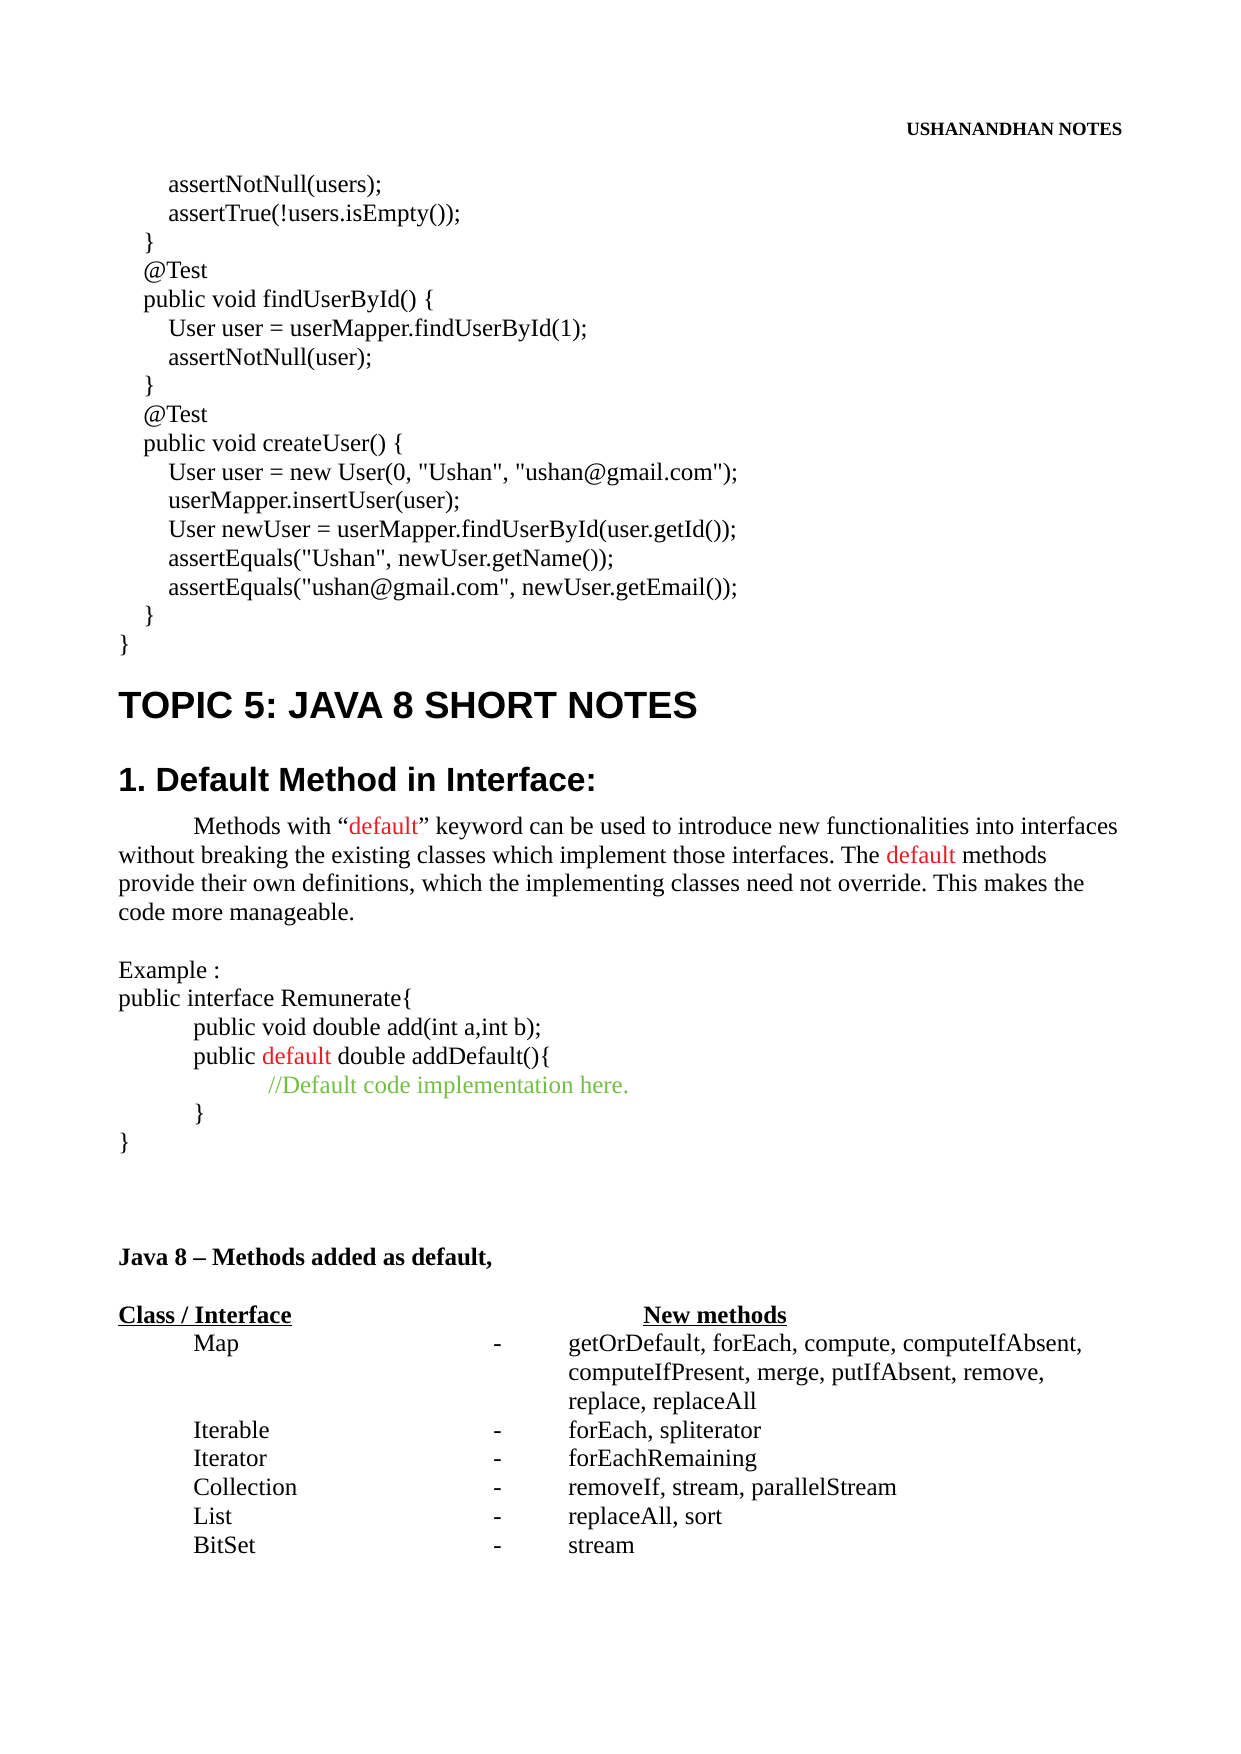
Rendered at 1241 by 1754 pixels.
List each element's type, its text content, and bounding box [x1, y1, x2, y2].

text assertNotNull(user); [118, 342, 1122, 370]
subtitle TOPIC 5: JAVA 8 SHORT NOTES [118, 683, 1122, 727]
text userMapper.insertUser(user); [118, 485, 1122, 514]
text BitSet - stream [118, 1530, 1122, 1558]
text public interface Remunerate{ [118, 983, 1122, 1012]
text assertEquals("ushan@gmail.com", newUser.getEmail()); [118, 572, 1122, 600]
text User newUser = userMapper.findUserById(user.getId()); [118, 514, 1122, 543]
text @Test [118, 399, 1122, 428]
text public void double add(int a,int b); [118, 1012, 1122, 1041]
text Iterator - forEachRemaining [118, 1443, 1122, 1472]
text } [118, 1127, 1122, 1156]
text assertTrue(!users.isEmpty()); [118, 198, 1122, 227]
text List - replaceAll, sort [118, 1501, 1122, 1530]
text Map - getOrDefault, forEach, compute, computeIfAbsent, [118, 1328, 1122, 1357]
text } [118, 1098, 1122, 1127]
text User user = userMapper.findUserById(1); [118, 313, 1122, 342]
text } [118, 227, 1122, 255]
text } [118, 629, 1122, 658]
text public void findUserById() { [118, 284, 1122, 313]
text } [118, 370, 1122, 399]
text Iterable - forEach, spliterator [118, 1415, 1122, 1443]
text Collection - removeIf, stream, parallelStream [118, 1472, 1122, 1501]
text Methods with “default” keyword can be used to introduce new functionalities into interfaces without breaking the existing classes which implement those interfaces. The default methods provide their own definitions, which the implementing classes need not override. This makes the code more manageable. [118, 811, 1122, 926]
text assertEquals("Ushan", newUser.getName()); [118, 543, 1122, 572]
text Java 8 – Methods added as default, [118, 1242, 1122, 1271]
text Class / Interface New methods [118, 1300, 1122, 1328]
text User user = new User(0, "Ushan", "ushan@gmail.com"); [118, 457, 1122, 485]
text Example : [118, 955, 1122, 983]
text } [118, 600, 1122, 629]
text //Default code implementation here. [118, 1070, 1122, 1098]
text replace, replaceAll [118, 1386, 1122, 1415]
text assertNotNull(users); [118, 169, 1122, 198]
text @Test [118, 255, 1122, 284]
text public default double addDefault(){ [118, 1041, 1122, 1070]
text public void createUser() { [118, 428, 1122, 457]
text computeIfPresent, merge, putIfAbsent, remove, [118, 1357, 1122, 1386]
subtitle 1. Default Method in Interface: [118, 760, 1122, 798]
